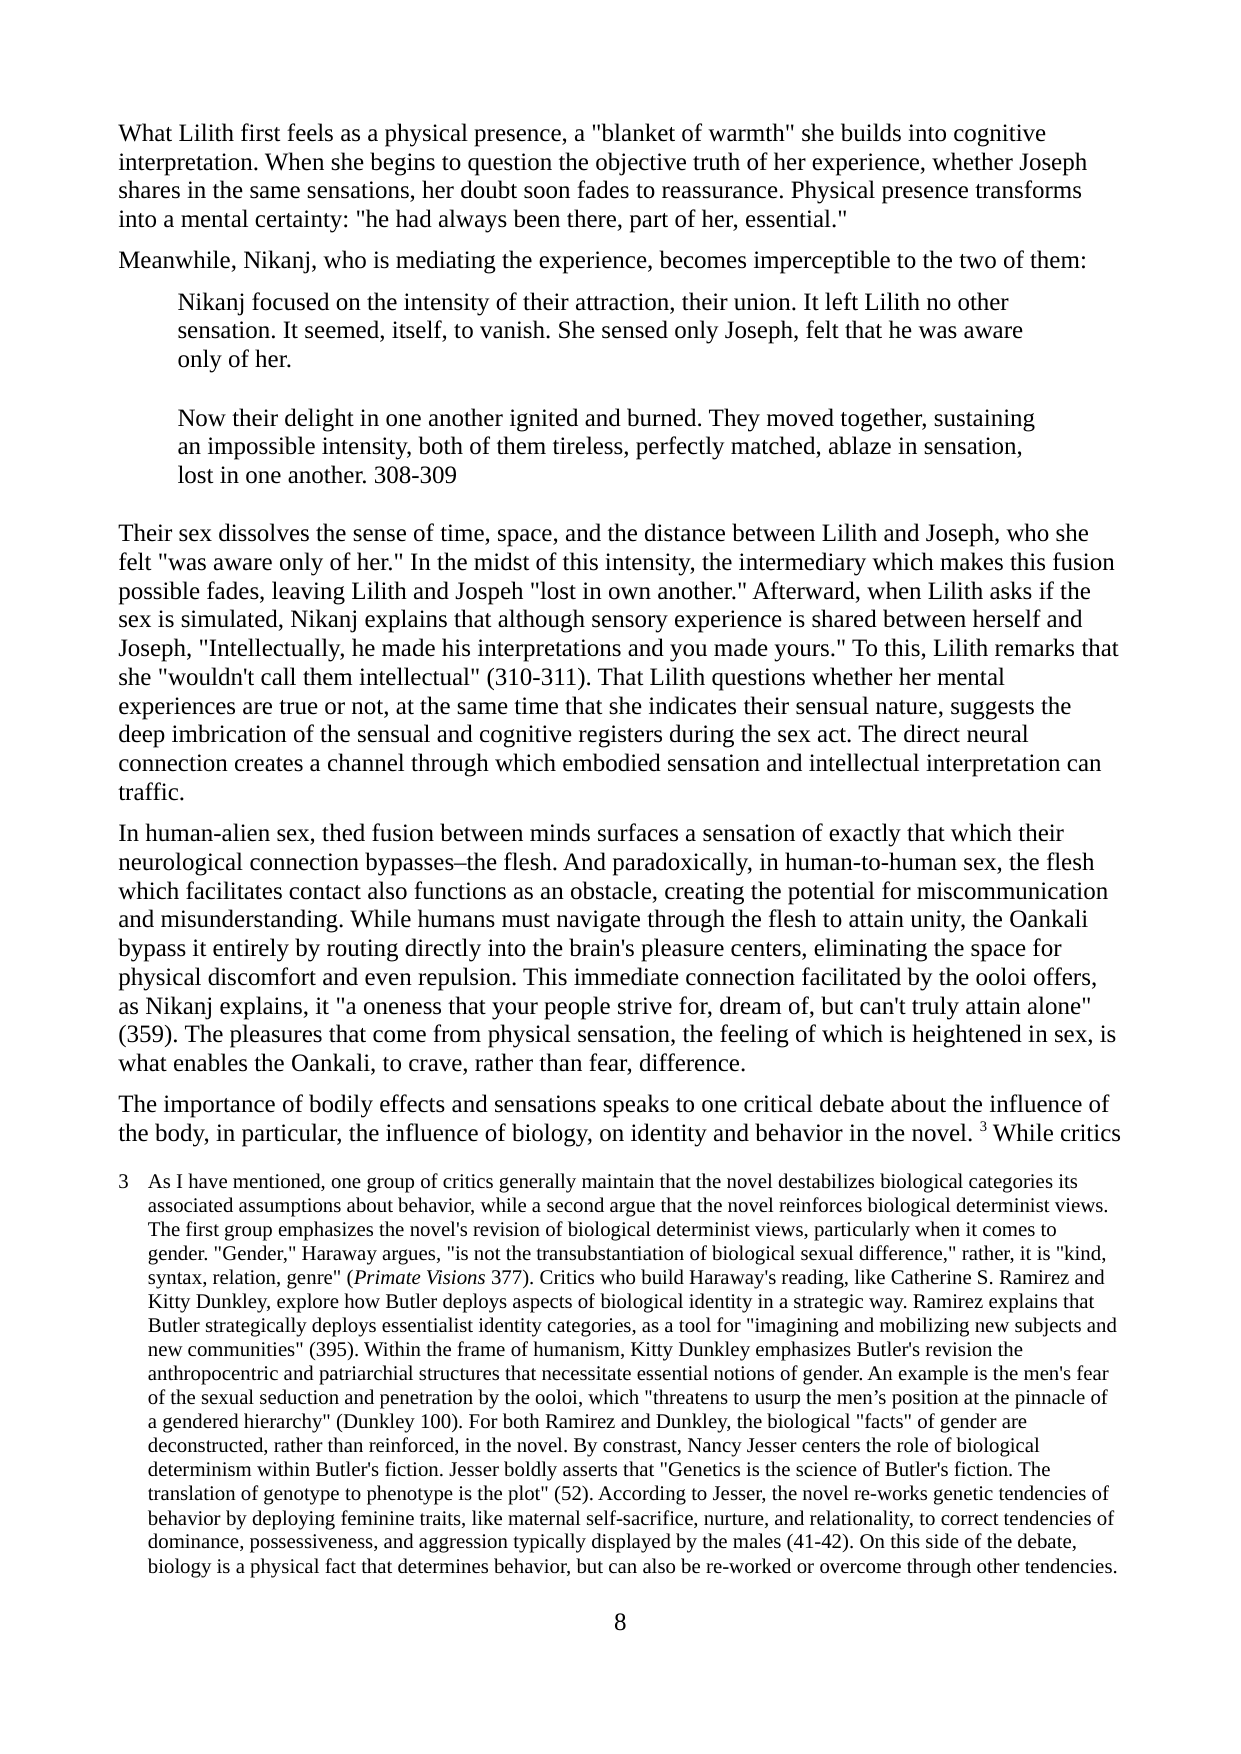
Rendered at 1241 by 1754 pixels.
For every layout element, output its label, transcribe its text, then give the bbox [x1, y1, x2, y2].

text Meanwhile, Nikanj, who is mediating the experience, becomes imperceptible to the two of them: [118, 246, 1122, 274]
text The importance of bodily effects and sensations speaks to one critical debate about the influence of the body, in particular, the influence of biology, on identity and behavior in the novel. While critics [118, 1089, 1122, 1147]
text Now their delight in one another ignited and burned. They moved together, sustaining an impossible intensity, both of them tireless, perfectly matched, ablaze in sensation, lost in one another. 308-309 [177, 403, 1063, 489]
text What Lilith first feels as a physical presence, a "blanket of warmth" she builds into cognitive interpretation. When she begins to question the objective truth of her experience, whether Joseph shares in the same sensations, her doubt soon fades to reassurance. Physical presence transforms into a mental certainty: "he had always been there, part of her, essential." [118, 118, 1122, 233]
text Their sex dissolves the sense of time, space, and the distance between Lilith and Joseph, who she felt "was aware only of her." In the midst of this intensity, the intermediary which makes this fusion possible fades, leaving Lilith and Jospeh "lost in own another." Afterward, when Lilith asks if the sex is simulated, Nikanj explains that although sensory experience is shared between herself and Joseph, "Intellectually, he made his interpretations and you made yours." To this, Lilith remarks that she "wouldn't call them intellectual" (310-311). That Lilith questions whether her mental experiences are true or not, at the same time that she indicates their sensual nature, suggests the deep imbrication of the sensual and cognitive registers during the sex act. The direct neural connection creates a channel through which embodied sensation and intellectual interpretation can traffic. [118, 518, 1122, 806]
text In human-alien sex, thed fusion between minds surfaces a sensation of exactly that which their neurological connection bypasses–the flesh. And paradoxically, in human-to-human sex, the flesh which facilitates contact also functions as an obstacle, creating the potential for miscommunication and misunderstanding. While humans must navigate through the flesh to attain unity, the Oankali bypass it entirely by routing directly into the brain's pleasure centers, eliminating the space for physical discomfort and even repulsion. This immediate connection facilitated by the ooloi offers, as Nikanj explains, it "a oneness that your people strive for, dream of, but can't truly attain alone" (359). The pleasures that come from physical sensation, the feeling of which is heightened in sex, is what enables the Oankali, to crave, rather than fear, difference. [118, 818, 1122, 1077]
text As I have mentioned, one group of critics generally maintain that the novel destabilizes biological categories its associated assumptions about behavior, while a second argue that the novel reinforces biological determinist views. The first group emphasizes the novel's revision of biological determinist views, particularly when it comes to gender. "Gender," Haraway argues, "is not the transubstantiation of biological sexual difference," rather, it is "kind, syntax, relation, genre" (Primate Visions 377). Critics who build Haraway's reading, like Catherine S. Ramirez and Kitty Dunkley, explore how Butler deploys aspects of biological identity in a strategic way. Ramirez explains that Butler strategically deploys essentialist identity categories, as a tool for "imagining and mobilizing new subjects and new communities" (395). Within the frame of humanism, Kitty Dunkley emphasizes Butler's revision the anthropocentric and patriarchial structures that necessitate essential notions of gender. An example is the men's fear of the sexual seduction and penetration by the ooloi, which "threatens to usurp the men’s position at the pinnacle of a gendered hierarchy" (Dunkley 100). For both Ramirez and Dunkley, the biological "facts" of gender are deconstructed, rather than reinforced, in the novel. By constrast, Nancy Jesser centers the role of biological determinism within Butler's fiction. Jesser boldly asserts that "Genetics is the science of Butler's fiction. The translation of genotype to phenotype is the plot" (52). According to Jesser, the novel re-works genetic tendencies of behavior by deploying feminine traits, like maternal self-sacrifice, nurture, and relationality, to correct tendencies of dominance, possessiveness, and aggression typically displayed by the males (41-42). On this side of the debate, biology is a physical fact that determines behavior, but can also be re-worked or overcome through other tendencies. [118, 1168, 1122, 1578]
text Nikanj focused on the intensity of their attraction, their union. It left Lilith no other sensation. It seemed, itself, to vanish. She sensed only Joseph, felt that he was aware only of her. [177, 287, 1063, 373]
